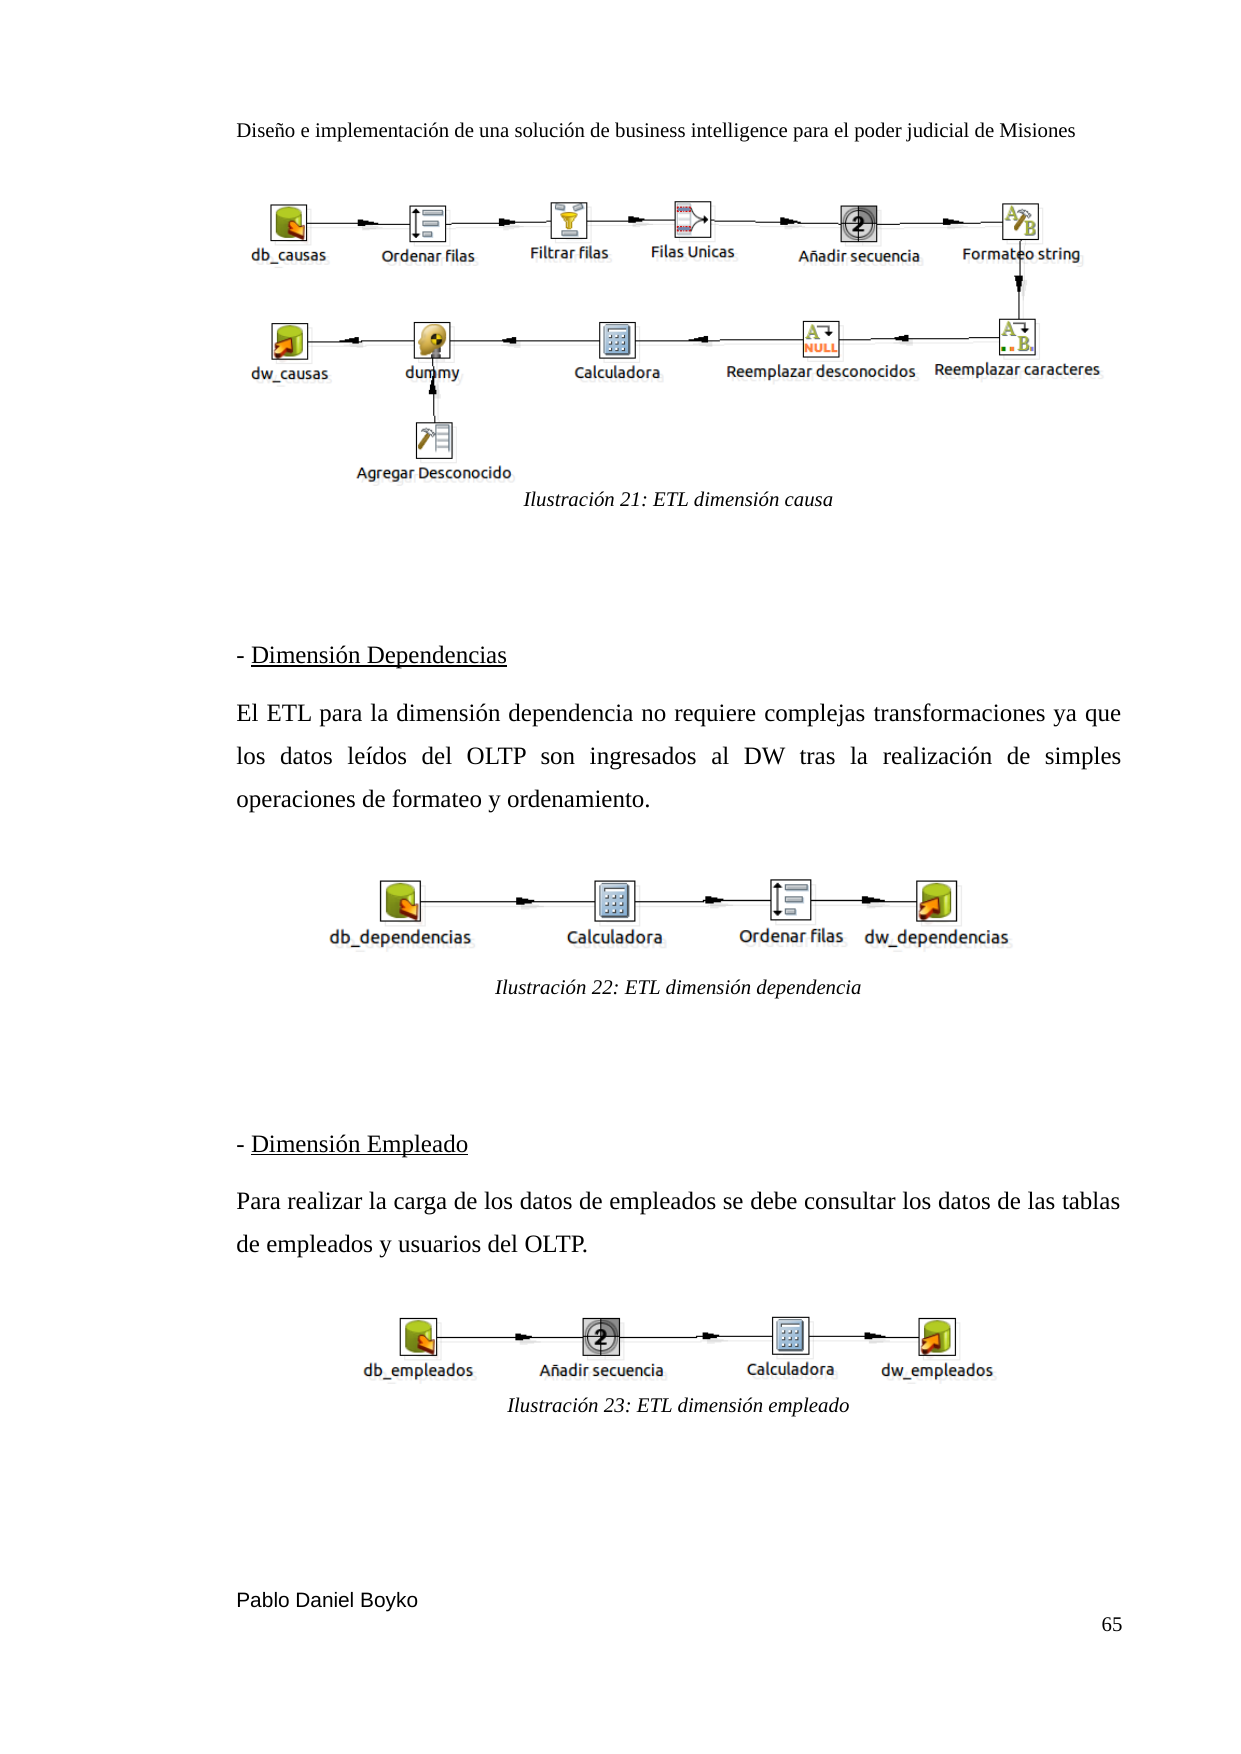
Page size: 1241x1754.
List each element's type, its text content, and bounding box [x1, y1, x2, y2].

text El ETL para la dimensión dependencia no requiere complejas transformaciones ya que los datos leídos del OLTP son ingresados al DW tras la realización de simples operaciones de formateo y ordenamiento. [236, 698, 1122, 813]
text Ilustración 23: ETL dimensión empleado [348, 1394, 1010, 1417]
text Ilustración 21: ETL dimensión causa [236, 487, 1122, 511]
picture [315, 854, 1043, 975]
text Ilustración 22: ETL dimensión dependencia [286, 854, 1073, 999]
text Para realizar la carga de los datos de empleados se debe consultar los datos de las tablas de empleados y usuarios del OLTP. [236, 1186, 1122, 1258]
picture [348, 1299, 1010, 1394]
text - Dimensión Empleado [236, 1129, 1122, 1157]
picture [236, 184, 1123, 487]
text - Dimensión Dependencias [236, 640, 1122, 669]
